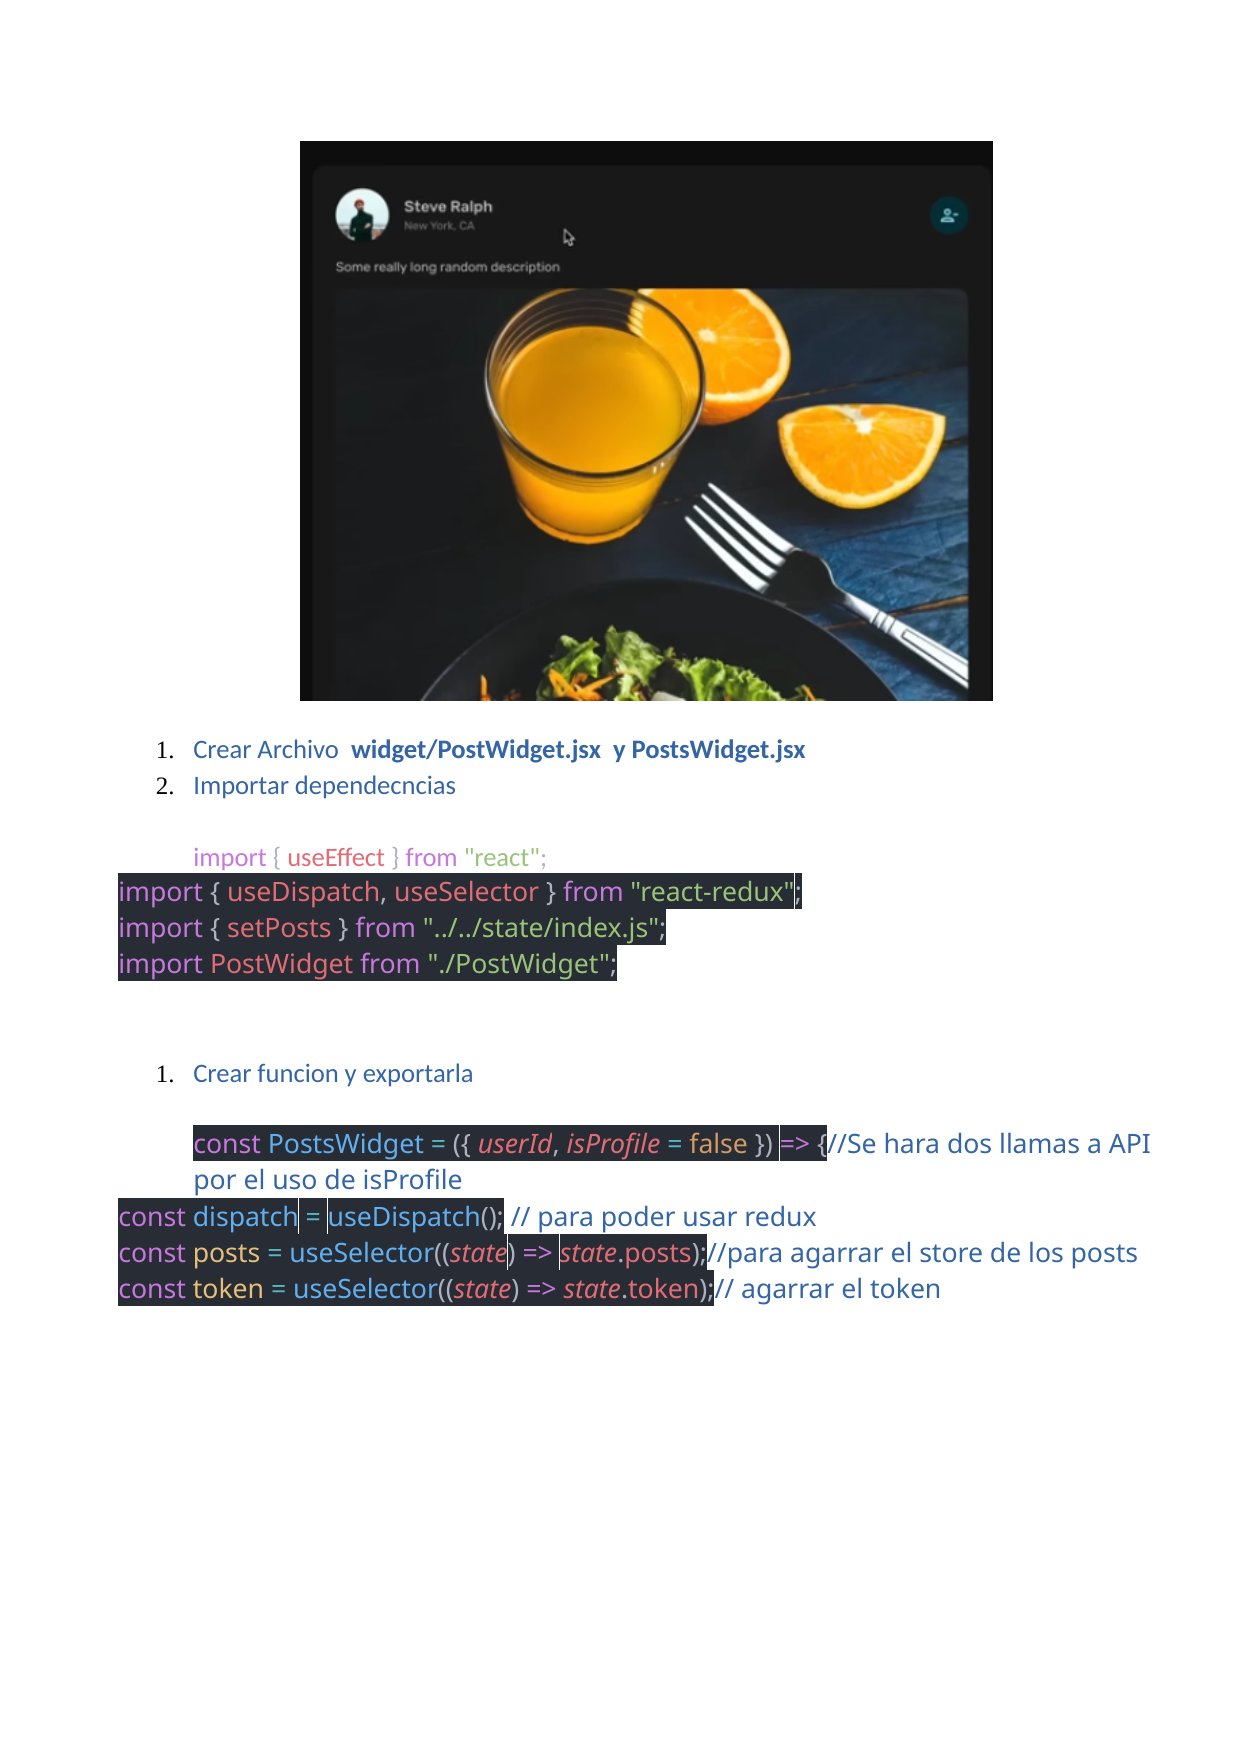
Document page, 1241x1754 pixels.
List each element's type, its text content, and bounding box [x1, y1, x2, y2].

text const posts = useSelector((state) => state.posts);//para agarrar el store de los posts [118, 1234, 1175, 1270]
list Crear funcion y exportarla const PostsWidget = ({ userId, isProfile = false }) => {//Se hara dos llamas a API por el uso de isProfile [156, 1053, 1175, 1197]
list Crear Archivo widget/PostWidget.jsx y PostsWidget.jsx [156, 729, 1175, 765]
picture [300, 141, 993, 701]
text import PostWidget from "./PostWidget"; [118, 945, 1175, 981]
text import { setPosts } from "../../state/index.js"; [118, 909, 1175, 945]
text const token = useSelector((state) => state.token);// agarrar el token [118, 1270, 1175, 1342]
text import { useDispatch, useSelector } from "react-redux"; [118, 873, 1175, 909]
text const dispatch = useDispatch(); // para poder usar redux [118, 1197, 1175, 1234]
list Importar dependecncias import { useEffect } from "react"; [156, 765, 1175, 873]
